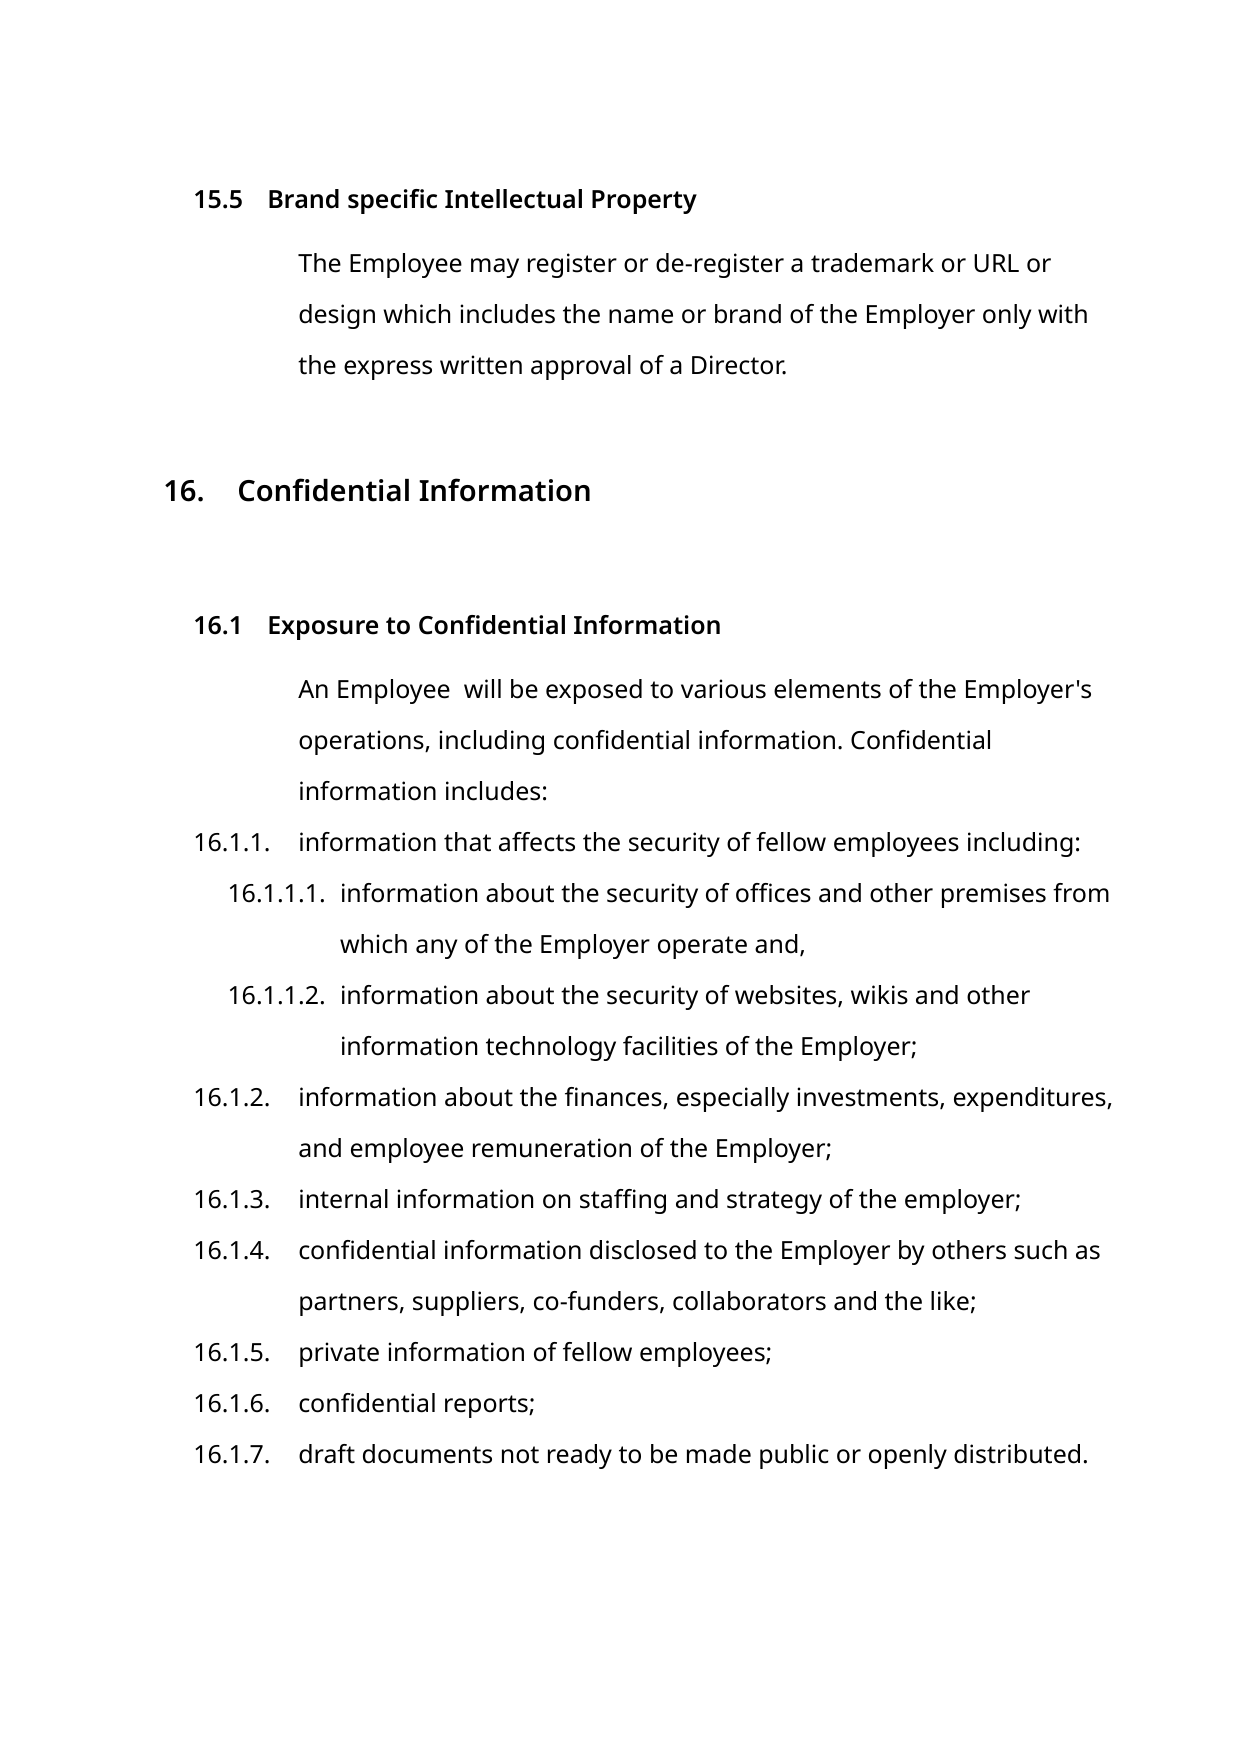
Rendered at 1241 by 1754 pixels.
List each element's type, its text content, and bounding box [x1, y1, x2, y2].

list information that affects the security of fellow employees including: [193, 824, 1122, 858]
subtitle Confidential Information [163, 470, 1122, 510]
list internal information on staffing and strategy of the employer; [193, 1182, 1122, 1216]
list confidential reports; [193, 1386, 1122, 1420]
list information about the security of offices and other premises from which any of the Employer operate and, [227, 876, 1122, 961]
subtitle Exposure to Confidential Information [193, 608, 1122, 642]
list information about the finances, especially investments, expenditures, and employee remuneration of the Employer; [193, 1080, 1122, 1165]
list draft documents not ready to be made public or openly distributed. [193, 1437, 1122, 1471]
list confidential information disclosed to the Employer by others such as partners, suppliers, co-funders, collaborators and the like; [193, 1233, 1122, 1318]
list An Employee will be exposed to various elements of the Employer's operations, including confidential information. Confidential information includes: [193, 671, 1122, 807]
list information about the security of websites, wikis and other information technology facilities of the Employer; [227, 978, 1122, 1063]
list The Employee may register or de-register a trademark or URL or design which includes the name or brand of the Employer only with the express written approval of a Director. [193, 245, 1122, 381]
list private information of fellow employees; [193, 1335, 1122, 1369]
subtitle Brand specific Intellectual Property [193, 182, 1122, 216]
